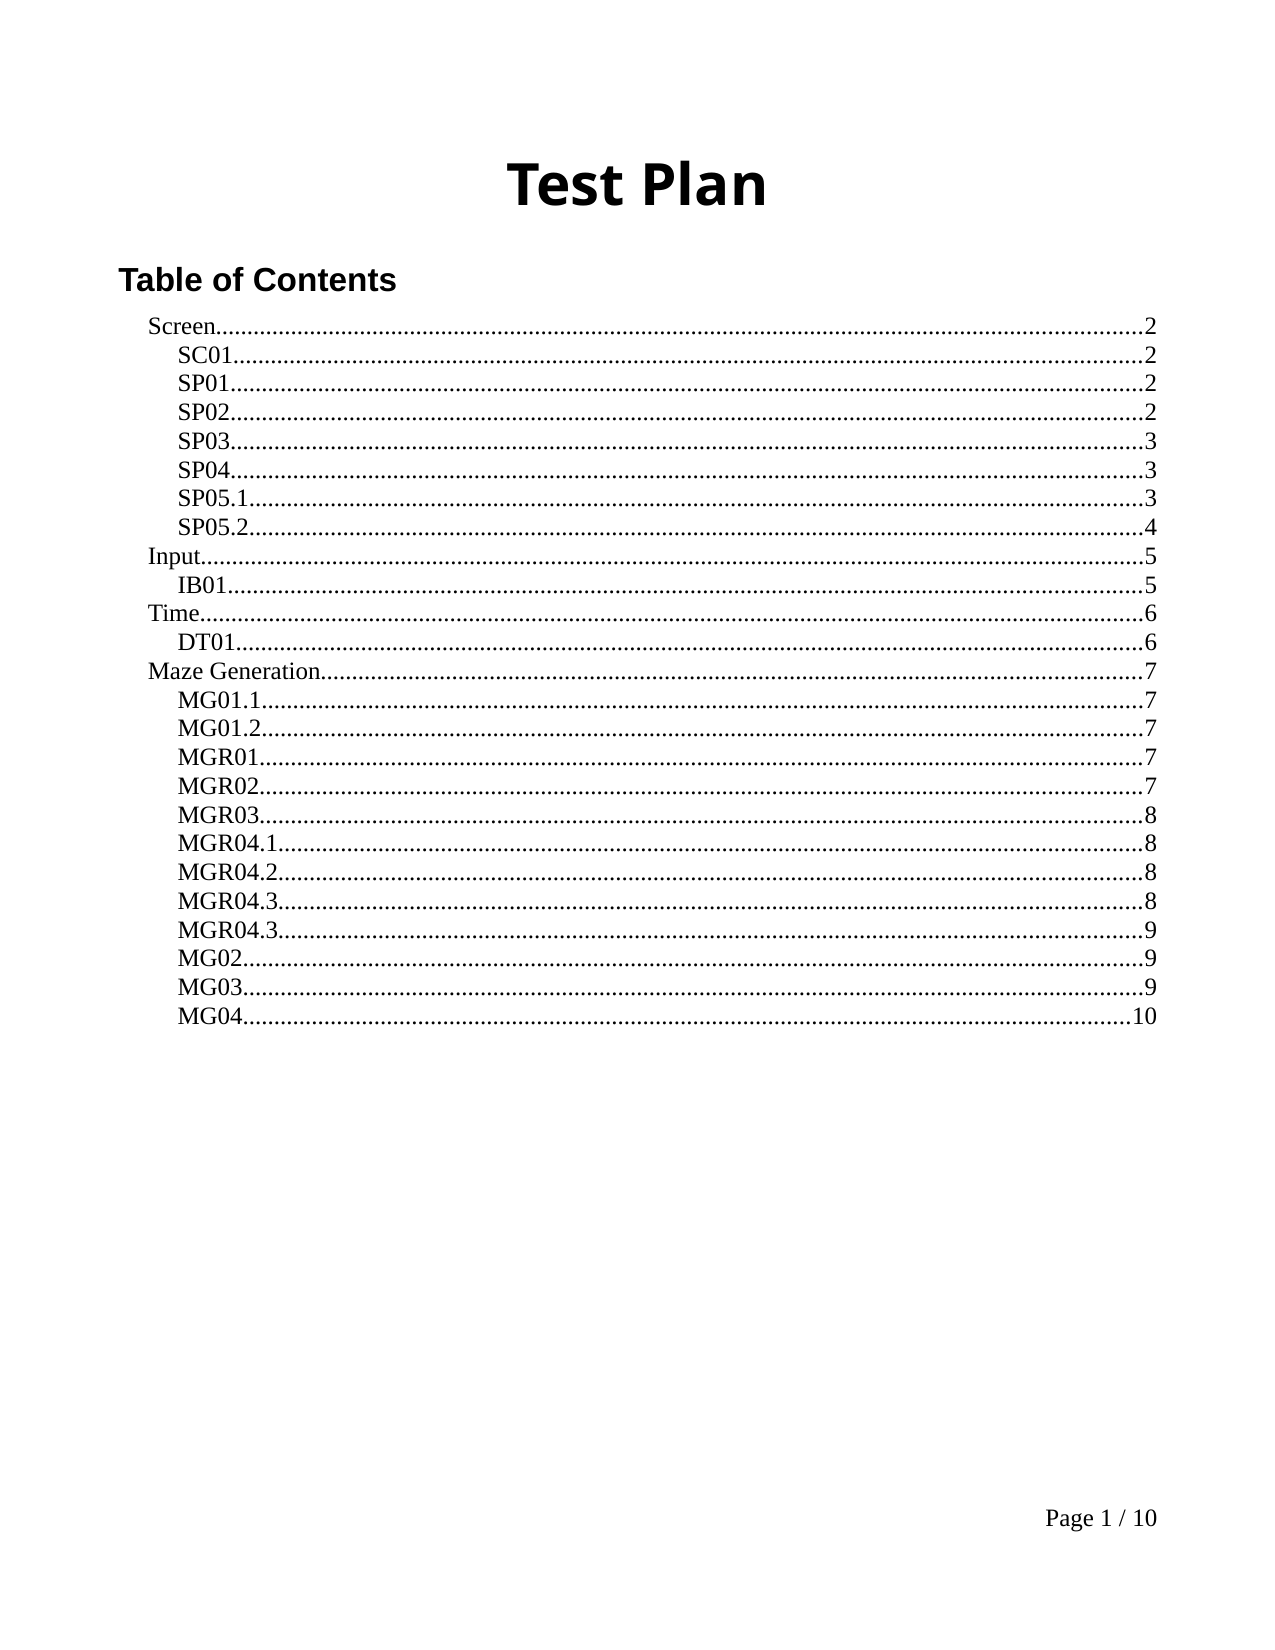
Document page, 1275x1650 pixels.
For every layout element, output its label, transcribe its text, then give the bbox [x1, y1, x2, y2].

text IB01 5 [177, 570, 1157, 598]
text MG01.1 7 [177, 685, 1157, 713]
text MG01.2 7 [177, 713, 1157, 742]
text SP02 2 [177, 397, 1157, 426]
text MGR04.1 8 [177, 828, 1157, 857]
text MGR01 7 [177, 742, 1157, 771]
subtitle Table of Contents [118, 260, 1157, 298]
text MG02 9 [177, 943, 1157, 972]
text Input 5 [148, 541, 1157, 570]
title Test Plan [118, 143, 1157, 223]
text Screen 2 [148, 311, 1157, 340]
text MG03 9 [177, 972, 1157, 1001]
text MGR04.3 9 [177, 915, 1157, 943]
text SP01 2 [177, 368, 1157, 397]
text MGR04.2 8 [177, 857, 1157, 886]
text MG04 10 [177, 1001, 1157, 1030]
text SC01 2 [177, 340, 1157, 368]
text MGR03 8 [177, 800, 1157, 828]
text Time 6 [148, 598, 1157, 627]
text SP03 3 [177, 426, 1157, 455]
text MGR02 7 [177, 771, 1157, 800]
text SP05.2 4 [177, 512, 1157, 541]
text Maze Generation 7 [148, 656, 1157, 685]
text SP04 3 [177, 455, 1157, 483]
text SP05.1 3 [177, 483, 1157, 512]
text DT01 6 [177, 627, 1157, 656]
text MGR04.3 8 [177, 886, 1157, 915]
